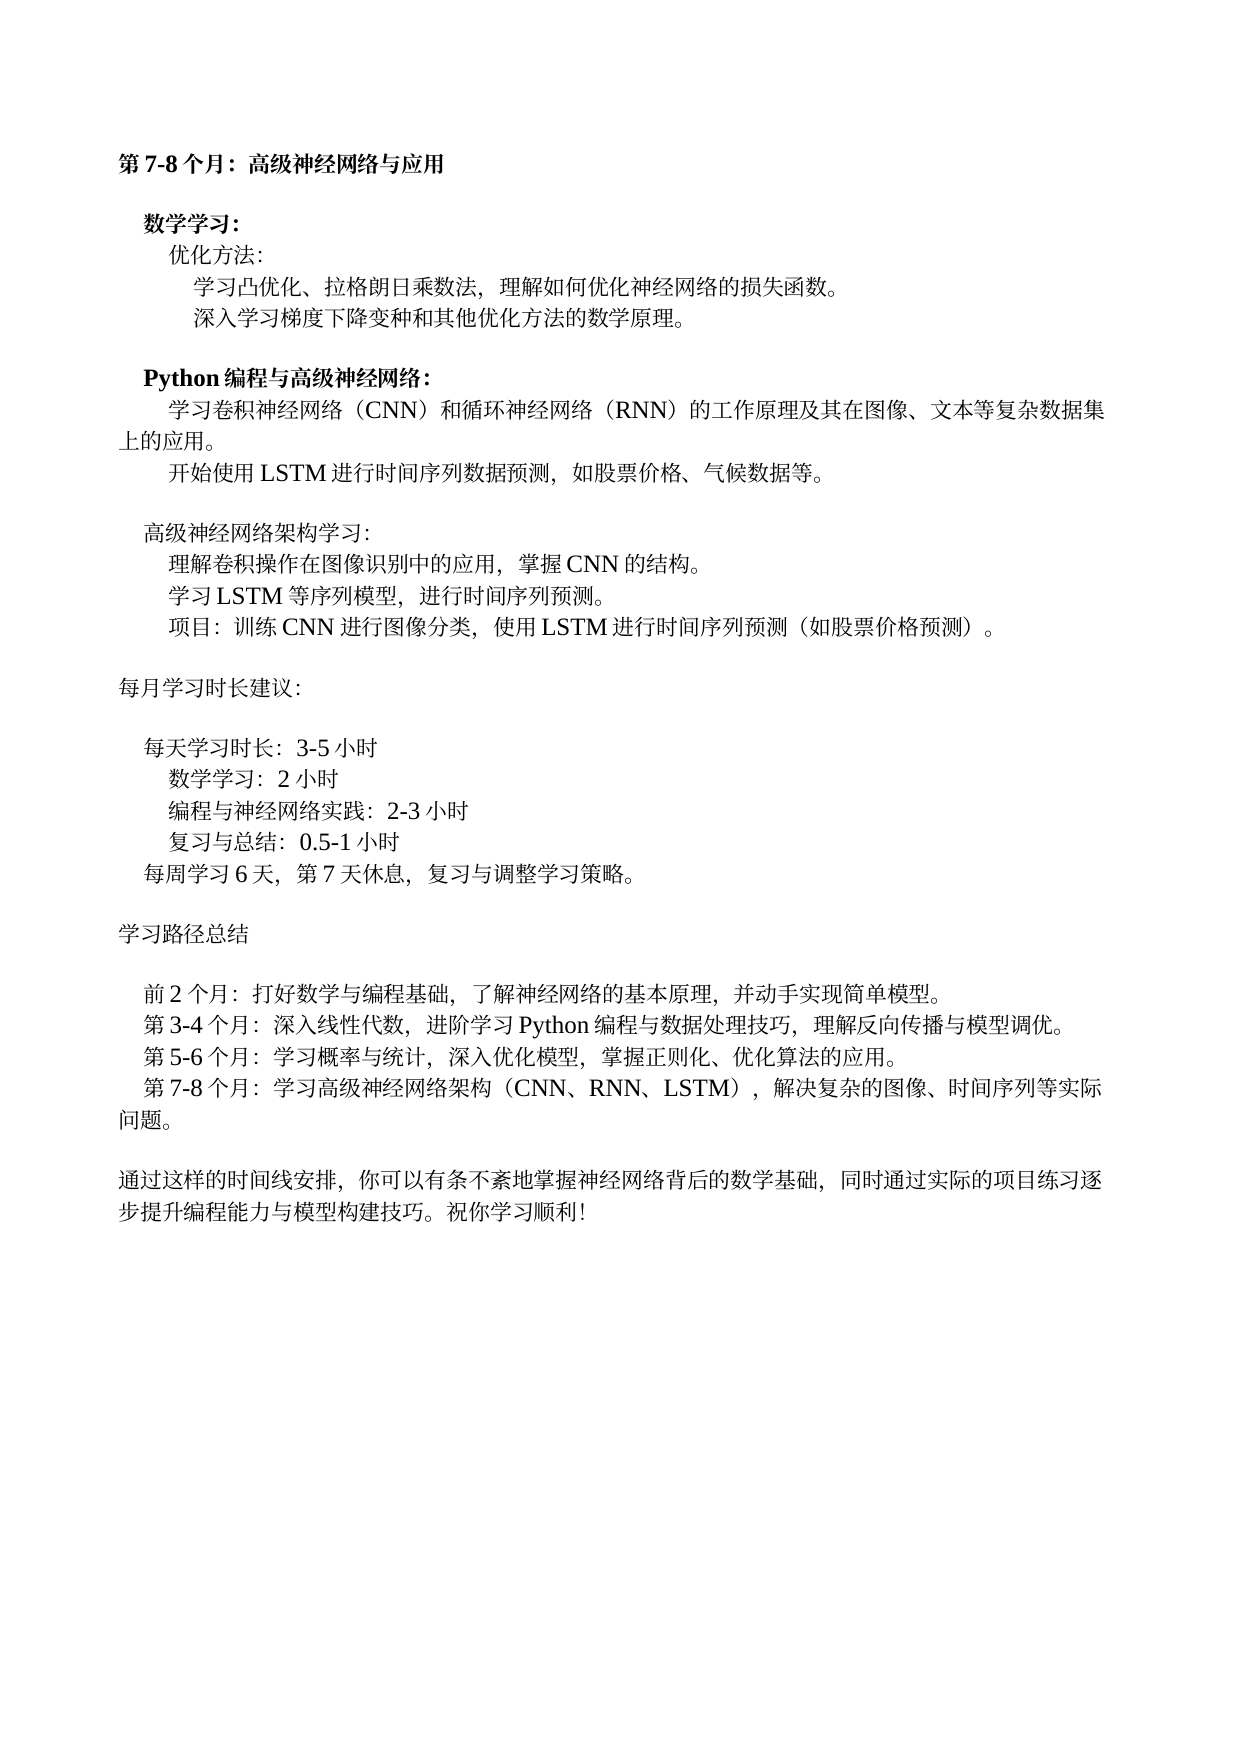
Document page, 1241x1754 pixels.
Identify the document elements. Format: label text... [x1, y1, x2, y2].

text 复习与总结：0.5-1小时 [118, 825, 1122, 857]
text Python编程与高级神经网络： [118, 362, 1122, 393]
text 开始使用LSTM进行时间序列数据预测，如股票价格、气候数据等。 [118, 456, 1122, 487]
text 学习凸优化、拉格朗日乘数法，理解如何优化神经网络的损失函数。 [118, 270, 1122, 301]
text 深入学习梯度下降变种和其他优化方法的数学原理。 [118, 301, 1122, 333]
text 数学学习： [118, 207, 1122, 238]
text 理解卷积操作在图像识别中的应用，掌握CNN的结构。 [118, 548, 1122, 579]
text 项目：训练CNN进行图像分类，使用LSTM进行时间序列预测（如股票价格预测）。 [118, 611, 1122, 642]
text 学习卷积神经网络（CNN）和循环神经网络（RNN）的工作原理及其在图像、文本等复杂数据集上的应用。 [118, 393, 1122, 456]
text 学习LSTM等序列模型，进行时间序列预测。 [118, 579, 1122, 611]
text 高级神经网络架构学习： [118, 516, 1122, 548]
text 优化方法： [118, 238, 1122, 270]
text 编程与神经网络实践：2-3小时 [118, 794, 1122, 825]
text 学习路径总结 [118, 917, 1122, 948]
text 第3-4个月：深入线性代数，进阶学习Python编程与数据处理技巧，理解反向传播与模型调优。 [118, 1009, 1122, 1040]
text 前2个月：打好数学与编程基础，了解神经网络的基本原理，并动手实现简单模型。 [118, 977, 1122, 1009]
text 每周学习6天，第7天休息，复习与调整学习策略。 [118, 857, 1122, 888]
text 第5-6个月：学习概率与统计，深入优化模型，掌握正则化、优化算法的应用。 [118, 1040, 1122, 1072]
text 通过这样的时间线安排，你可以有条不紊地掌握神经网络背后的数学基础，同时通过实际的项目练习逐步提升编程能力与模型构建技巧。祝你学习顺利！ [118, 1163, 1122, 1226]
text 每月学习时长建议： [118, 671, 1122, 702]
text 第7-8个月：学习高级神经网络架构（CNN、RNN、LSTM），解决复杂的图像、时间序列等实际问题。 [118, 1072, 1122, 1134]
text 第7-8个月：高级神经网络与应用 [118, 147, 1122, 178]
text 每天学习时长：3-5小时 [118, 731, 1122, 762]
text 数学学习：2小时 [118, 762, 1122, 794]
